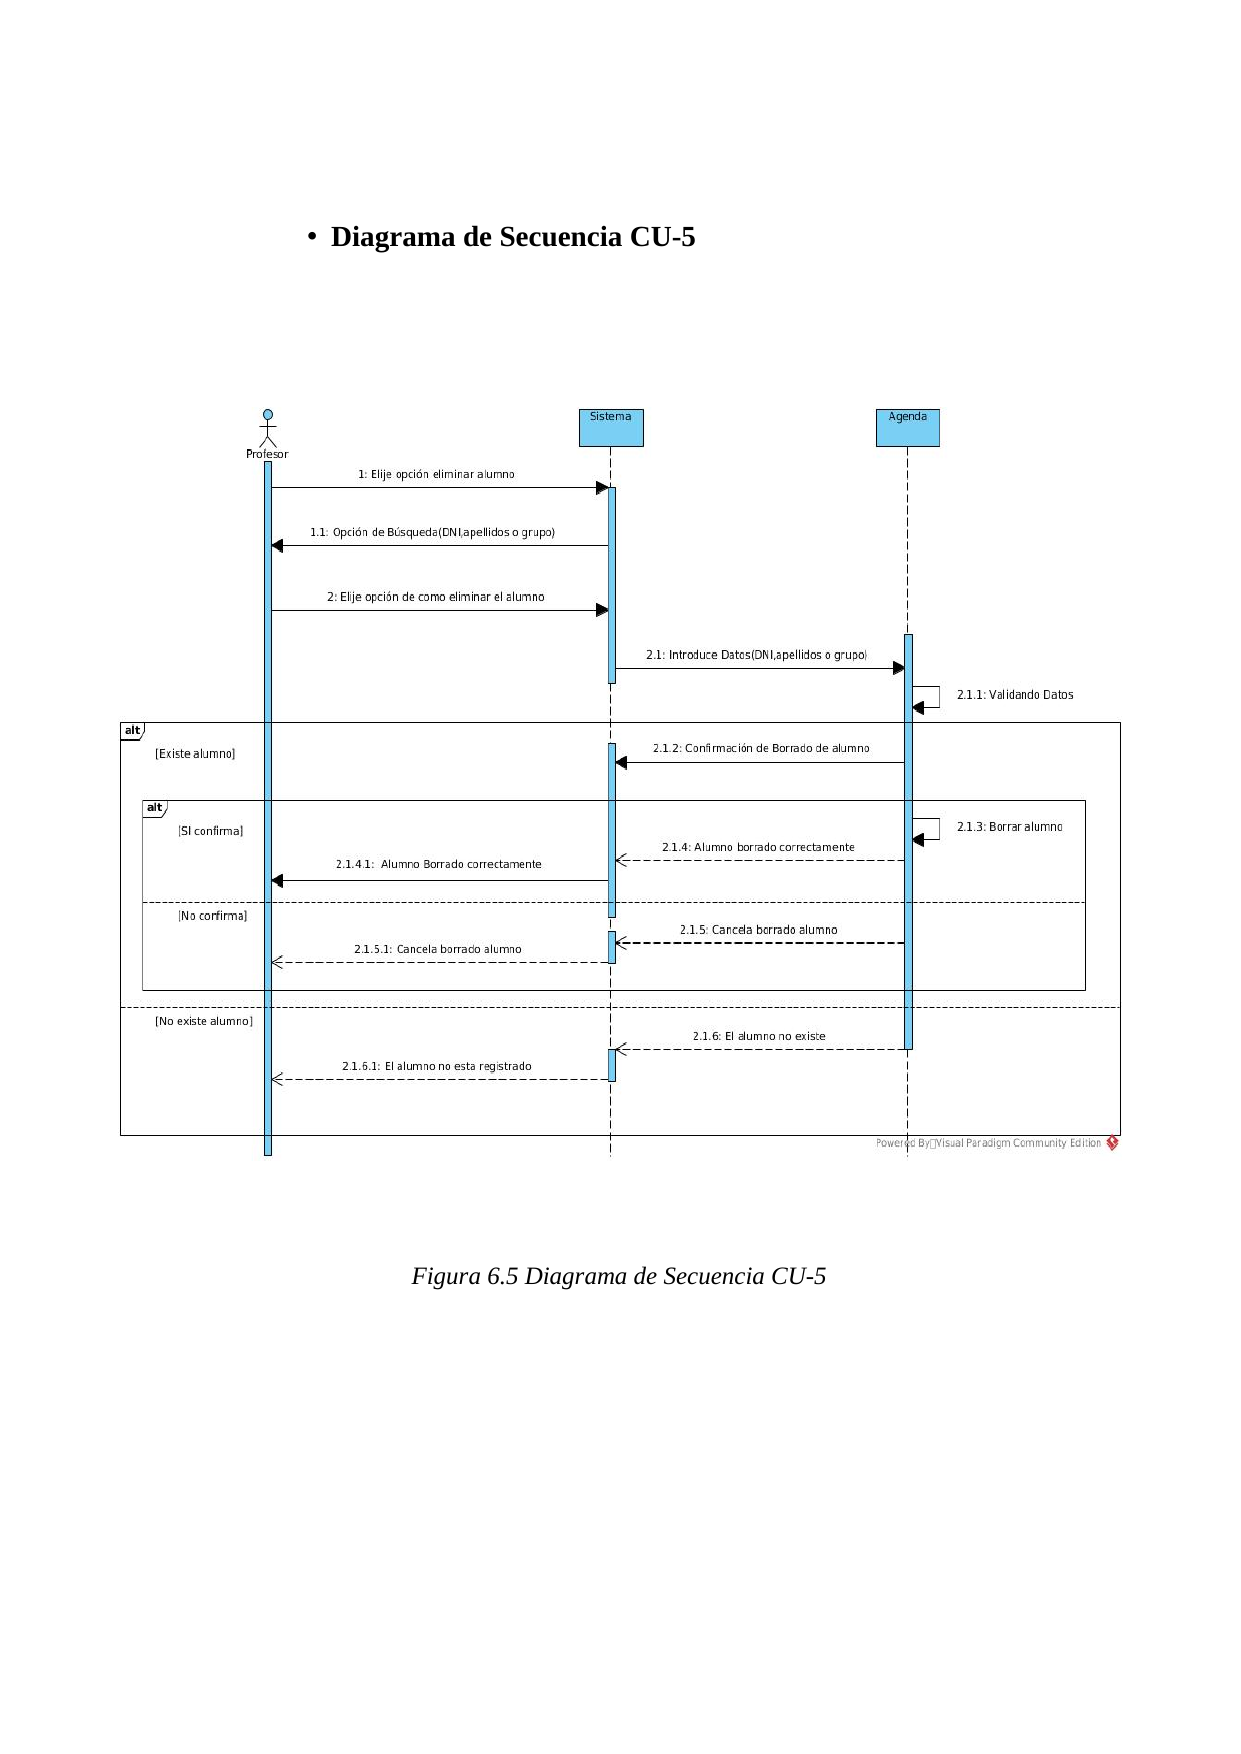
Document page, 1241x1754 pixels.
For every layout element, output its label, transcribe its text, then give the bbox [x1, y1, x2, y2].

text Figura 6.5 Diagrama de Secuencia CU-5 [118, 1261, 1122, 1290]
list Diagrama de Secuencia CU-5 [307, 219, 1122, 252]
picture [118, 407, 1123, 1161]
